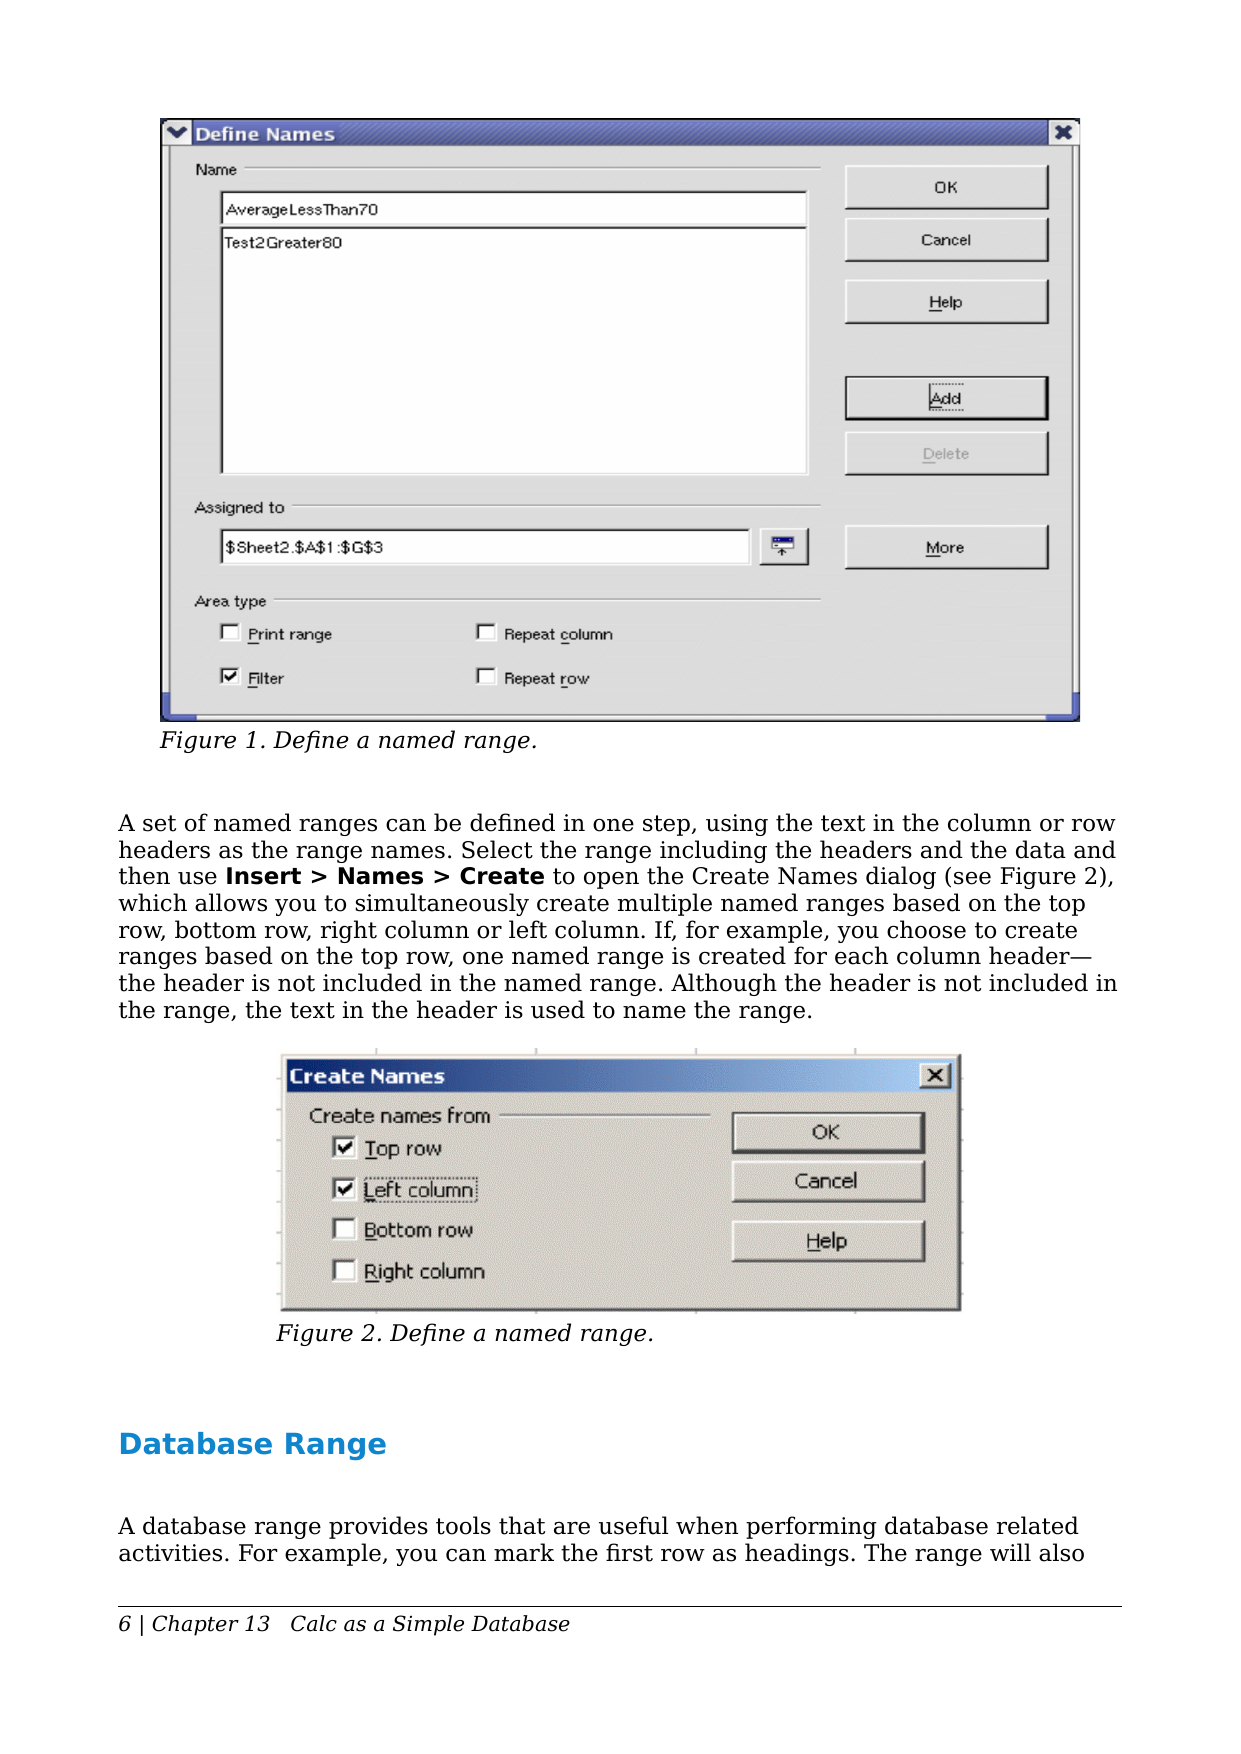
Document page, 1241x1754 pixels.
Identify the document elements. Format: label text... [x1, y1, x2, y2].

text Figure 2. Define a named range. [276, 1314, 964, 1346]
picture [160, 118, 1081, 722]
picture [276, 1048, 964, 1314]
text Figure 1. Define a named range. [160, 728, 1080, 754]
text A database range provides tools that are useful when performing database related activities. For example, you can mark the first row as headings. The range will also [118, 1513, 1122, 1566]
text A set of named ranges can be defined in one step, using the text in the column or row headers as the range names. Select the range including the headers and the data and then use Insert > Names > Create to open the Create Names dialog (see Figure 2), which allows you to simultaneously create multiple named ranges based on the top row, bottom row, right column or left column. If, for example, you choose to create ranges based on the top row, one named range is created for each column header—the header is not included in the named range. Although the header is not included in the range, the text in the header is used to name the range. [118, 810, 1122, 1023]
subtitle Database Range [118, 1427, 1122, 1461]
